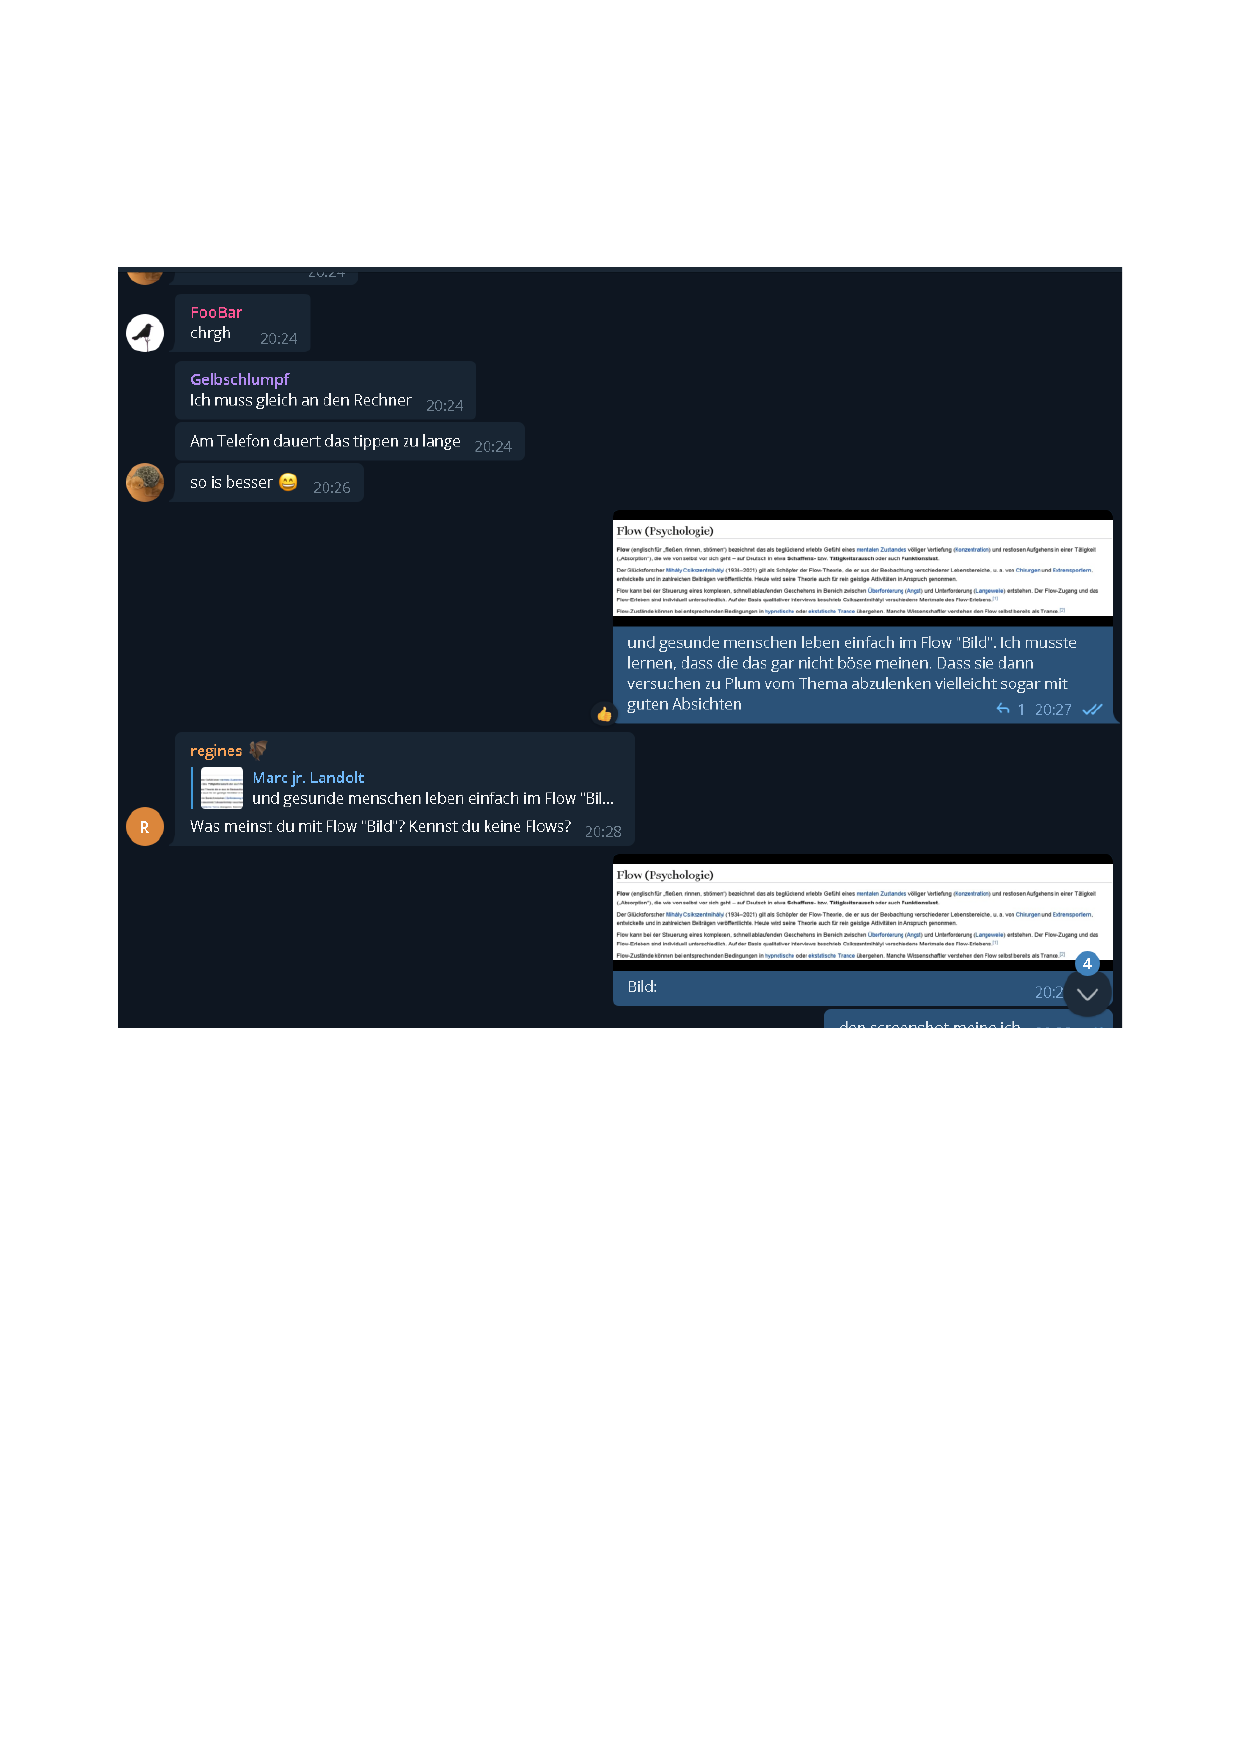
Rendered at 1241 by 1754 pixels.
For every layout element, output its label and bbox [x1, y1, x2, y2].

picture [118, 267, 1123, 1028]
